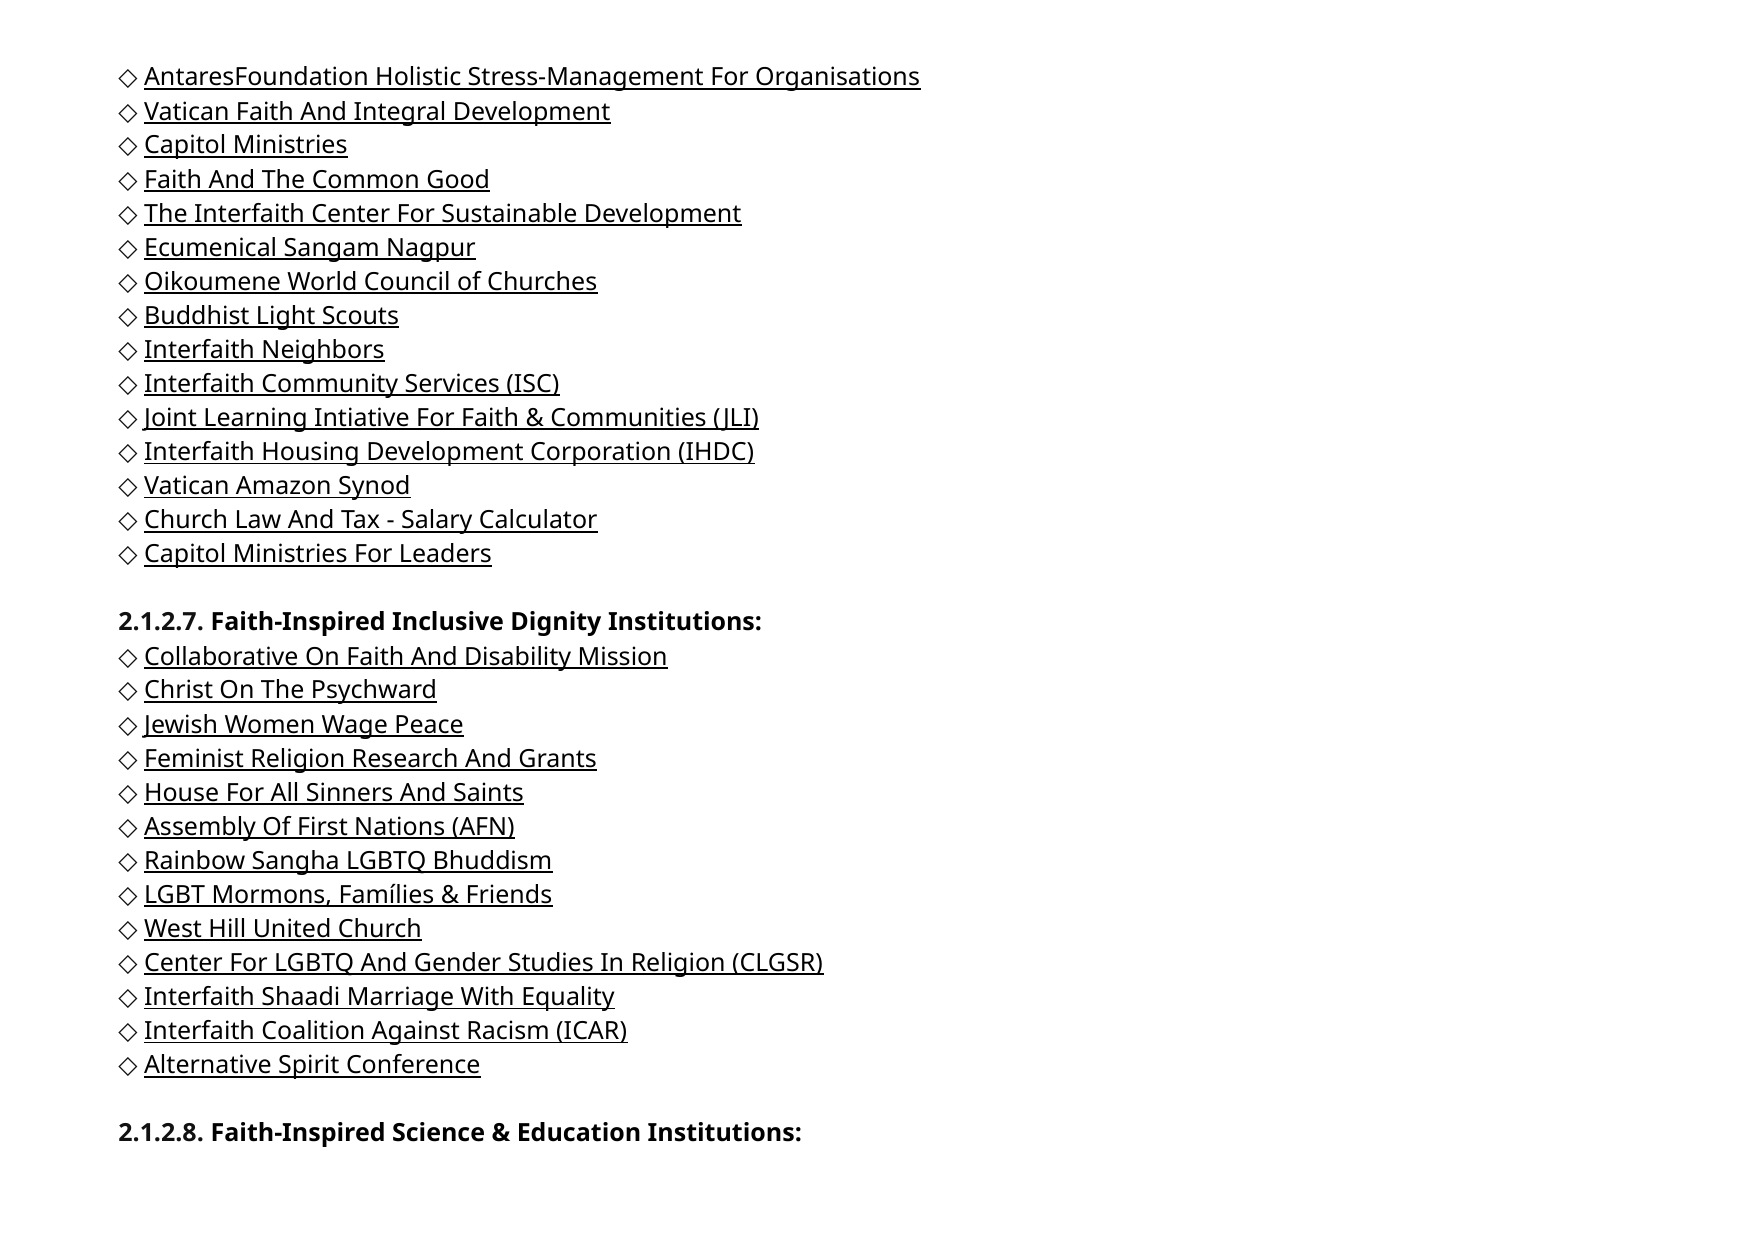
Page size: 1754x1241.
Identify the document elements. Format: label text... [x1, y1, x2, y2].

text ◇ Rainbow Sangha LGBTQ Bhuddism [118, 842, 1695, 877]
text ◇ Buddhist Light Scouts [118, 297, 1695, 332]
text ◇ Jewish Women Wage Peace [118, 706, 1695, 740]
text ◇ Ecumenical Sangam Nagpur [118, 229, 1695, 263]
text ◇ Assembly Of First Nations (AFN) [118, 808, 1695, 842]
text ◇ Joint Learning Intiative For Faith & Communities (JLI) [118, 400, 1695, 434]
text ◇ Capitol Ministries [118, 127, 1695, 161]
text ◇ Capitol Ministries For Leaders [118, 536, 1695, 570]
text ◇ Interfaith Community Services (ISC) [118, 366, 1695, 400]
text ◇ Church Law And Tax - Salary Calculator [118, 502, 1695, 536]
text ◇ Vatican Faith And Integral Development [118, 93, 1695, 127]
text ◇ Interfaith Shaadi Marriage With Equality [118, 979, 1695, 1013]
text ◇ Alternative Spirit Conference [118, 1047, 1695, 1081]
text ◇ Collaborative On Faith And Disability Mission [118, 638, 1695, 672]
text ◇ Christ On The Psychward [118, 672, 1695, 706]
text ◇ Oikoumene World Council of Churches [118, 263, 1695, 297]
text ◇ The Interfaith Center For Sustainable Development [118, 195, 1695, 229]
text ◇ LGBT Mormons, Famílies & Friends [118, 877, 1695, 911]
text ◇ Interfaith Housing Development Corporation (IHDC) [118, 434, 1695, 468]
text ◇ Interfaith Coalition Against Racism (ICAR) [118, 1013, 1695, 1047]
text ◇ Faith And The Common Good [118, 161, 1695, 195]
text ◇ AntaresFoundation Holistic Stress-Management For Organisations [118, 59, 1695, 93]
text ◇ Center For LGBTQ And Gender Studies In Religion (CLGSR) [118, 945, 1695, 979]
text ◇ Feminist Religion Research And Grants [118, 740, 1695, 774]
text ◇ West Hill United Church [118, 911, 1695, 945]
text ◇ Vatican Amazon Synod [118, 468, 1695, 502]
text ◇ House For All Sinners And Saints [118, 774, 1695, 808]
text ◇ Interfaith Neighbors [118, 332, 1695, 366]
text 2.1.2.8. Faith-Inspired Science & Education Institutions: [118, 1115, 1695, 1149]
text 2.1.2.7. Faith-Inspired Inclusive Dignity Institutions: [118, 604, 1695, 638]
